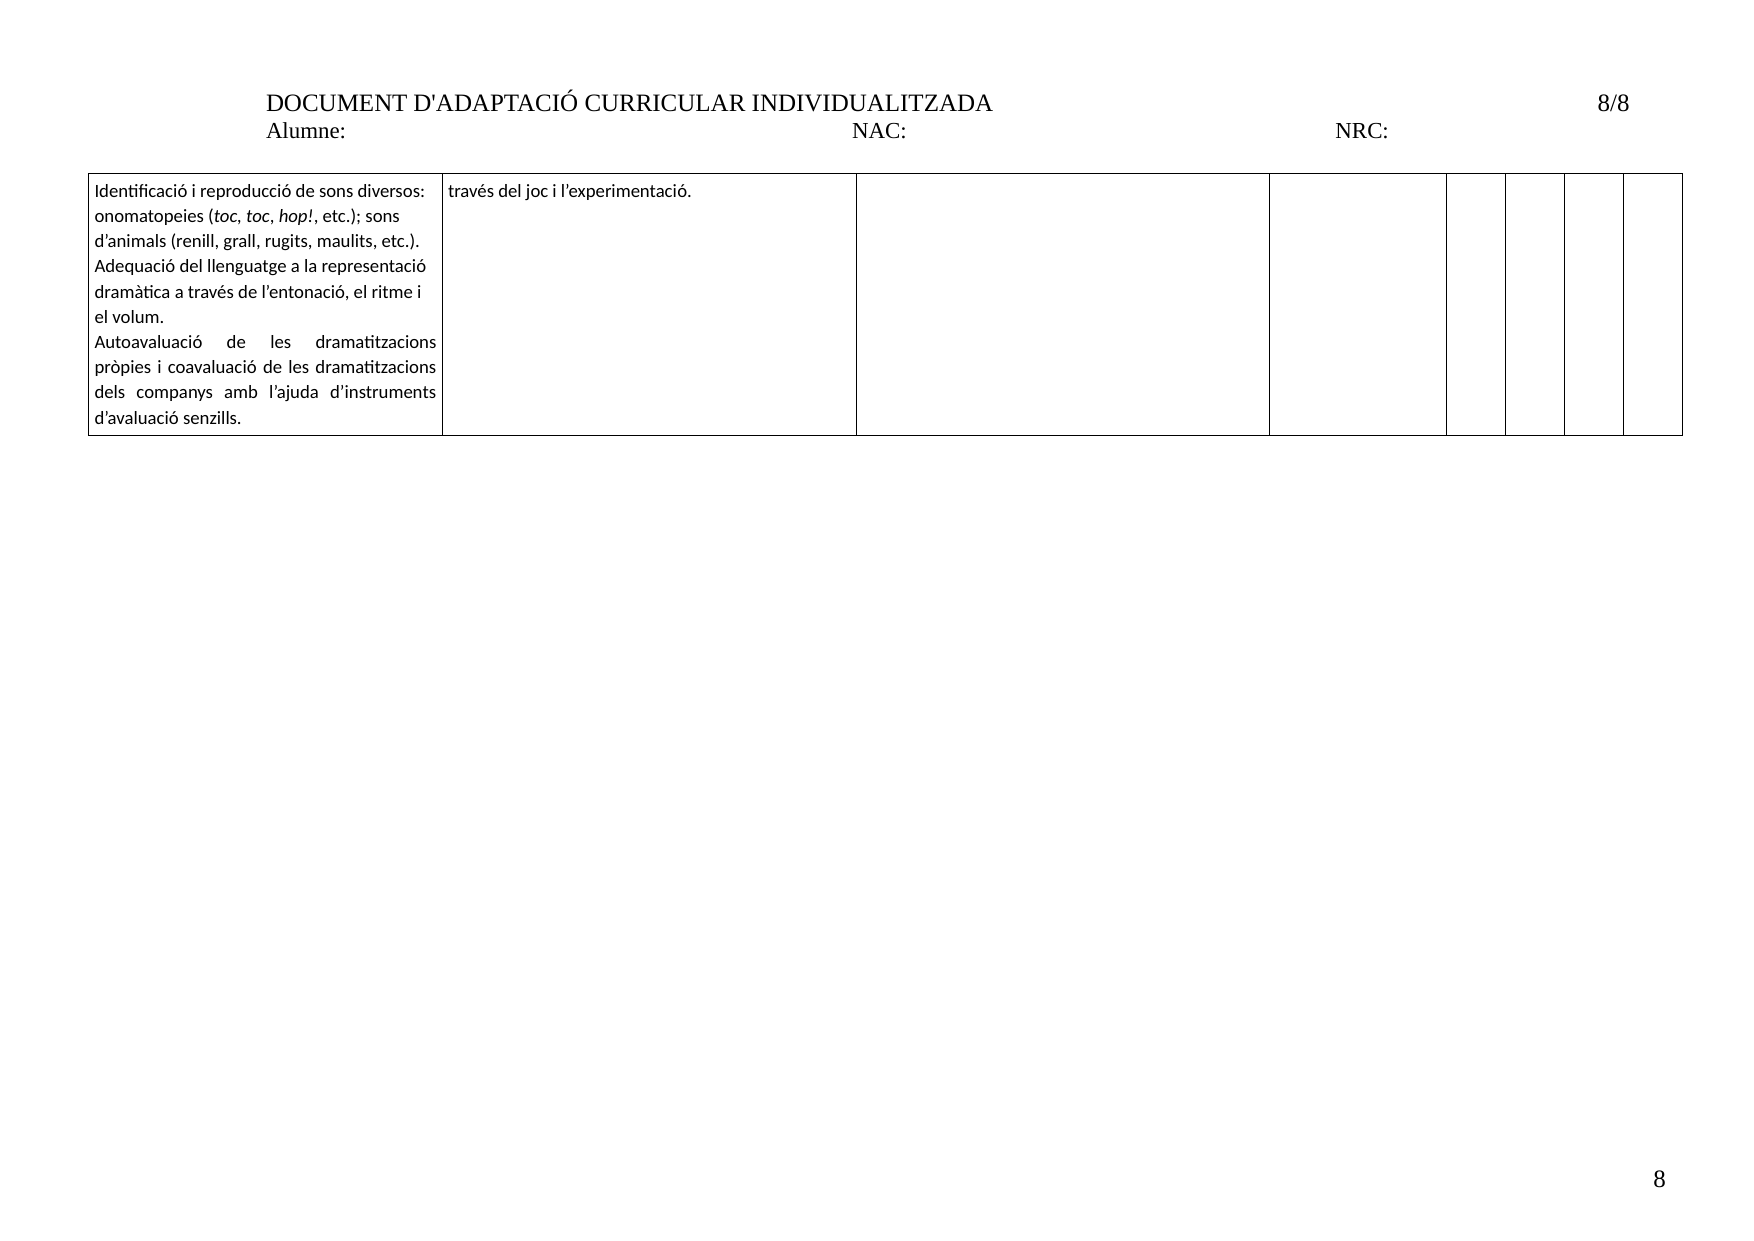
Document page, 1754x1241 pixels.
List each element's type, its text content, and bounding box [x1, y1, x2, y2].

table_cell [1624, 174, 1682, 434]
table_cell [857, 174, 1269, 434]
table_cell [1565, 174, 1623, 434]
table_cell [1270, 174, 1446, 434]
table_cell través del joc i l’experimentació. [443, 174, 856, 434]
table_cell [1447, 174, 1505, 434]
table_cell [1506, 174, 1564, 434]
table_cell Identificació i reproducció de sons diversos: onomatopeies (toc, toc, hop!, etc.); sons d’animals (renill, grall, rugits, maulits, etc.). Adequació del llenguatge a la representació dramàtica a través de l’entonació, el ritme i el volum. Autoavaluació de les dramatitzacions pròpies i coavaluació de les dramatitzacions dels companys amb l’ajuda d’instruments d’avaluació senzills. [89, 174, 442, 434]
